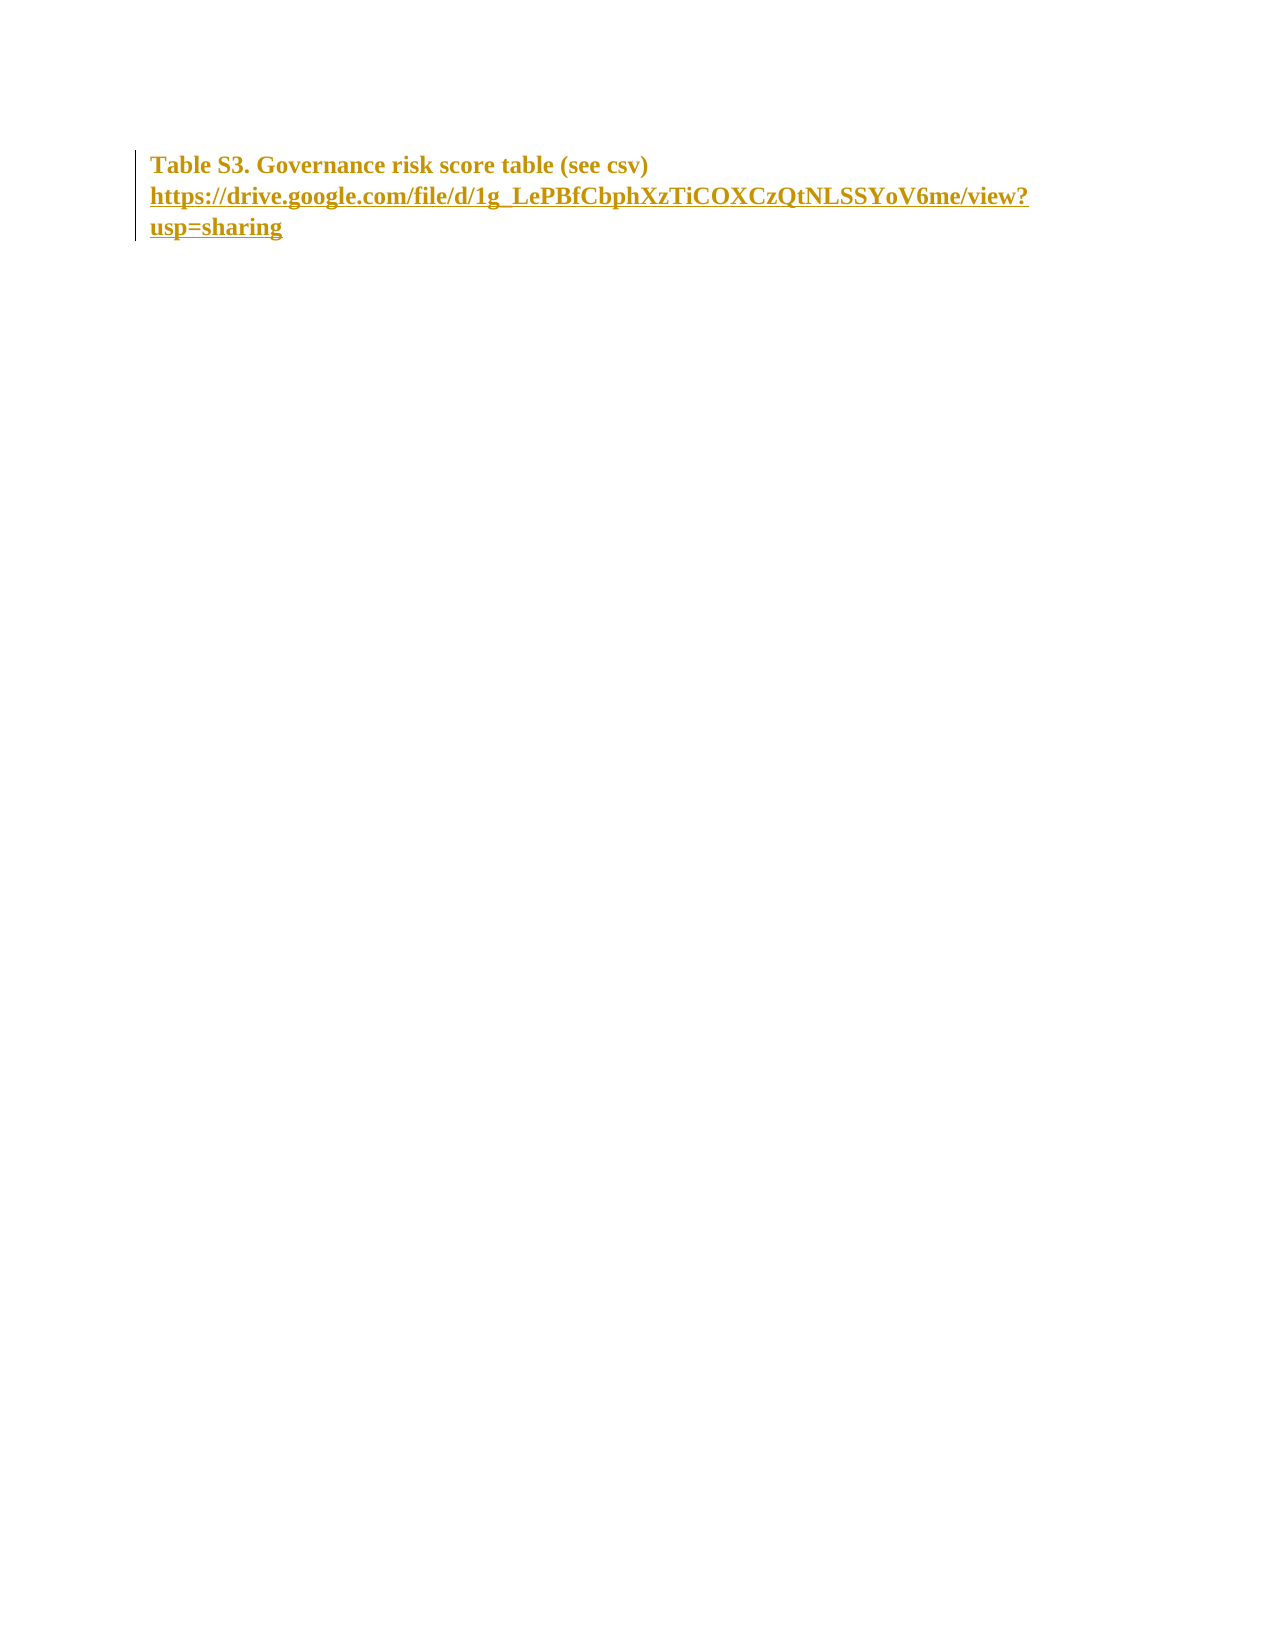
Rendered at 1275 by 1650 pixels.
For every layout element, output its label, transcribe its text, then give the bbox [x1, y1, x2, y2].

text Table S3. Governance risk score table (see csv) https://drive.google.com/file/d/1g_LePBfCbphXzTiCOXCzQtNLSSYoV6me/view?usp=sharing [150, 150, 1125, 241]
